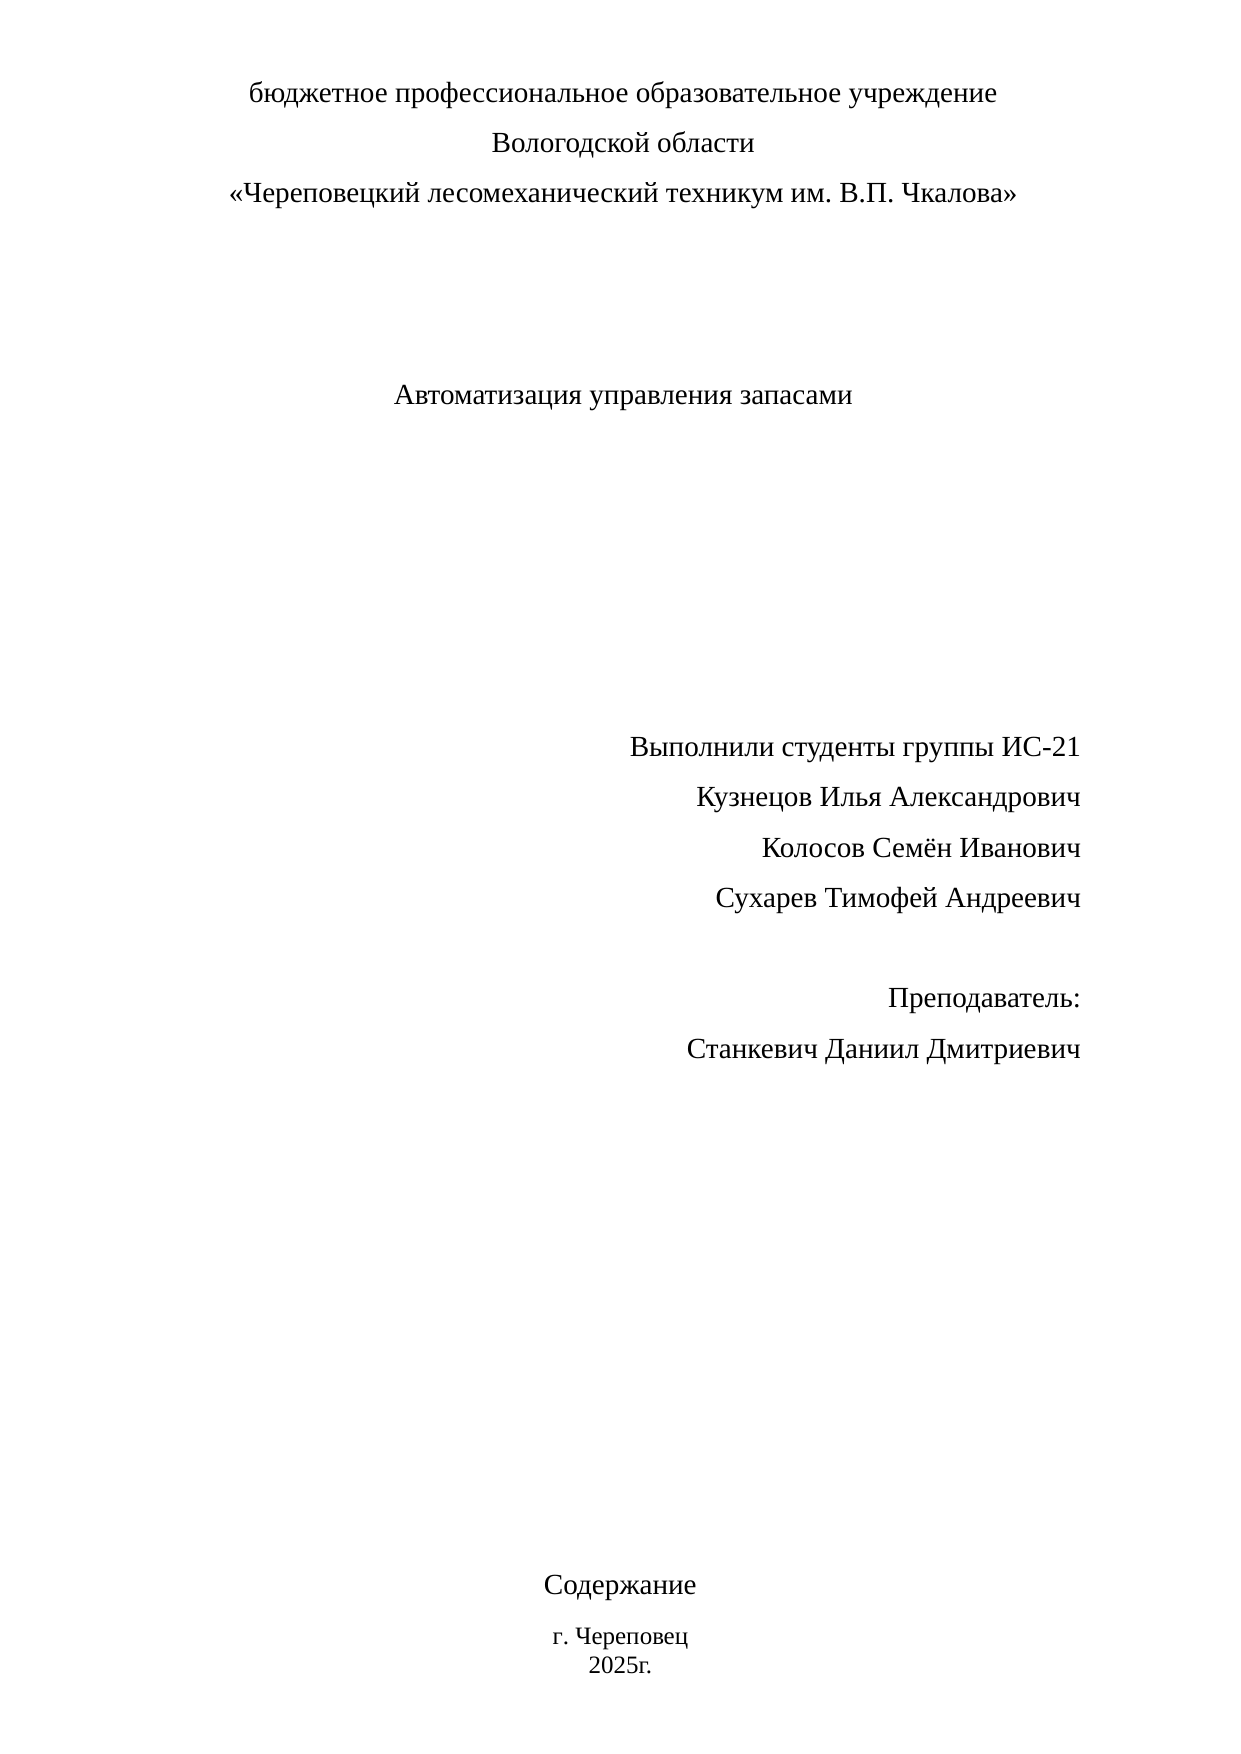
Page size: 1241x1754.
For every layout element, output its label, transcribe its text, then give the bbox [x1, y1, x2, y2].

text бюджетное профессиональное образовательное учреждение [136, 75, 1110, 108]
text Вологодской области [136, 125, 1110, 159]
text «Череповецкий лесомеханический техникум им. В.П. Чкалова» [136, 176, 1110, 209]
table_header Выполнили студенты группы ИС-21 Кузнецов Илья Александрович Колосов Семён Иванович Сухарев Тимофей Андреевич Преподаватель: Станкевич Даниил Дмитриевич [546, 729, 1104, 1131]
text Автоматизация управления запасами [136, 377, 1110, 410]
text Содержание [118, 1567, 1122, 1601]
table_header [125, 729, 546, 1131]
